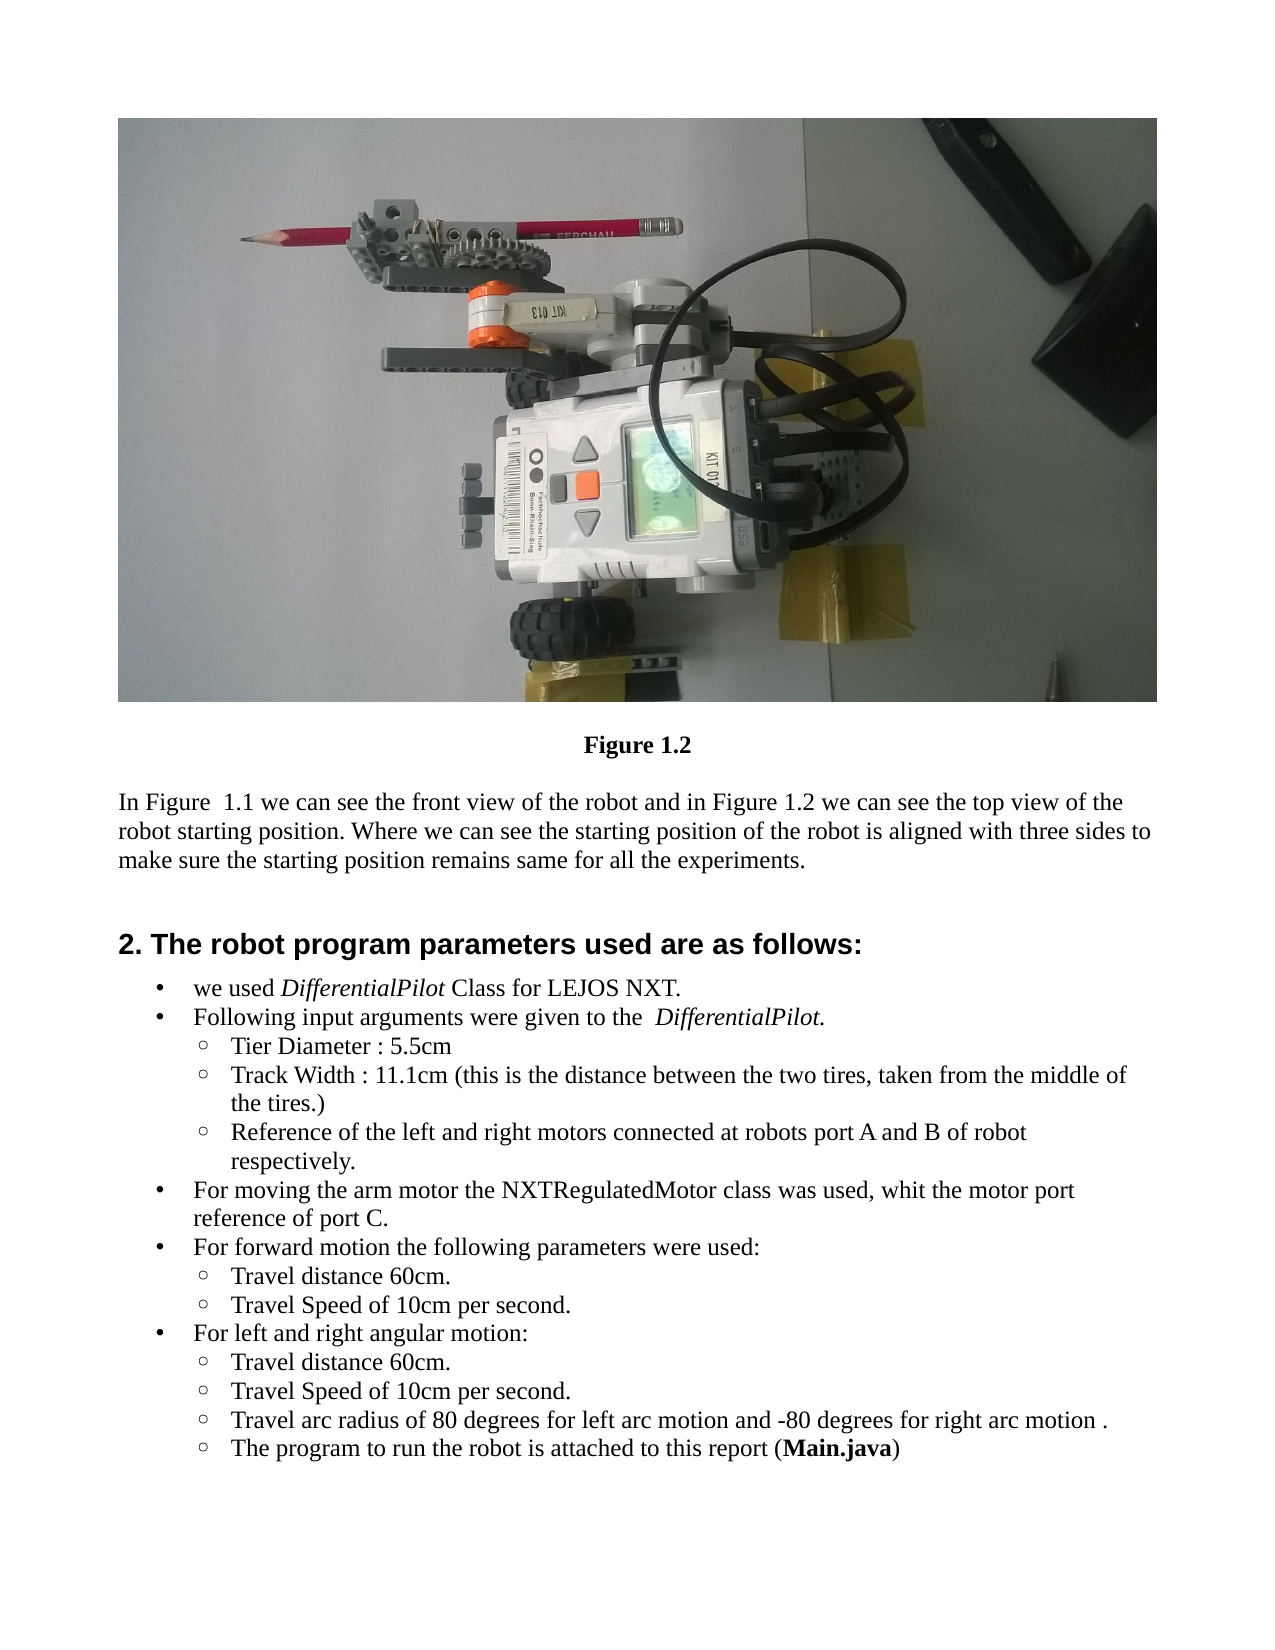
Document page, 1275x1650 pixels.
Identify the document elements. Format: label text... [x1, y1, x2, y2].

list Travel Speed of 10cm per second. [193, 1376, 1157, 1405]
list For left and right angular motion: [156, 1318, 1157, 1347]
list Following input arguments were given to the DifferentialPilot. [156, 1002, 1157, 1031]
list Track Width : 11.1cm (this is the distance between the two tires, taken from the middle of the tires.) [193, 1060, 1157, 1117]
list The program to run the robot is attached to this report (Main.java) [193, 1433, 1157, 1462]
list Travel distance 60cm. [193, 1347, 1157, 1376]
list Travel Speed of 10cm per second. [193, 1290, 1157, 1318]
list Travel distance 60cm. [193, 1261, 1157, 1290]
list Reference of the left and right motors connected at robots port A and B of robot respectively. [193, 1117, 1157, 1175]
list For forward motion the following parameters were used: [156, 1232, 1157, 1261]
list Travel arc radius of 80 degrees for left arc motion and -80 degrees for right arc motion . [193, 1405, 1157, 1433]
list we used DifferentialPilot Class for LEJOS NXT. [156, 973, 1157, 1002]
list Tier Diameter : 5.5cm [193, 1031, 1157, 1060]
list For moving the arm motor the NXTRegulatedMotor class was used, whit the motor port reference of port C. [156, 1175, 1157, 1232]
subtitle 2. The robot program parameters used are as follows: [118, 927, 1157, 961]
picture [118, 118, 1157, 702]
text In Figure 1.1 we can see the front view of the robot and in Figure 1.2 we can see the top view of the robot starting position. Where we can see the starting position of the robot is aligned with three sides to make sure the starting position remains same for all the experiments. [118, 787, 1157, 874]
text Figure 1.2 [118, 730, 1157, 759]
